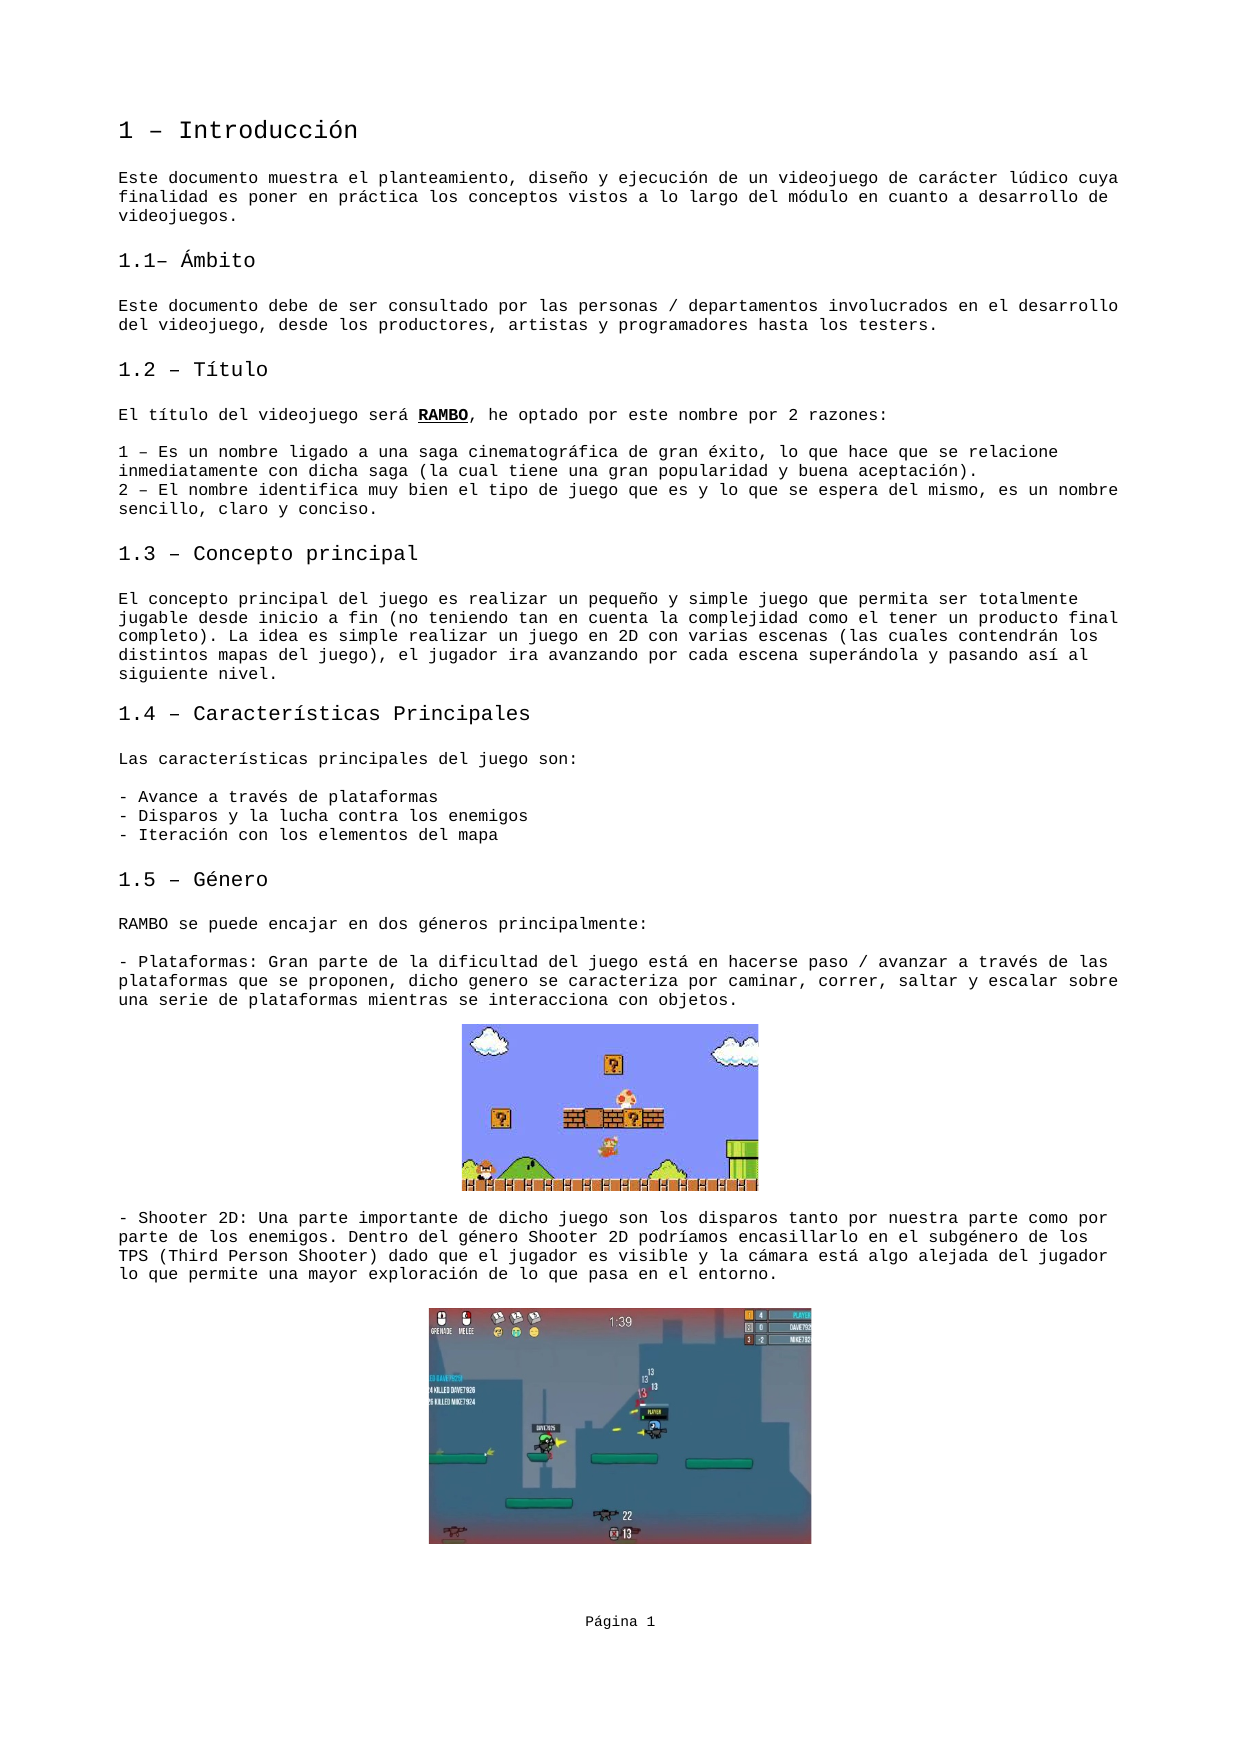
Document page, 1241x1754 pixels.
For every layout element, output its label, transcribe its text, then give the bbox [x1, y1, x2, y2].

text - Avance a través de plataformas [118, 788, 1122, 807]
text - Disparos y la lucha contra los enemigos [118, 807, 1122, 826]
text 2 – El nombre identifica muy bien el tipo de juego que es y lo que se espera del mismo, es un nombre sencillo, claro y conciso. [118, 482, 1122, 519]
text - Plataformas: Gran parte de la dificultad del juego está en hacerse paso / avanzar a través de las plataformas que se proponen, dicho genero se caracteriza por caminar, correr, saltar y escalar sobre una serie de plataformas mientras se interacciona con objetos. [118, 954, 1122, 1010]
text Las características principales del juego son: [118, 751, 1122, 769]
text 1.2 – Título [118, 359, 1122, 383]
text - Shooter 2D: Una parte importante de dicho juego son los disparos tanto por nuestra parte como por parte de los enemigos. Dentro del género Shooter 2D podríamos encasillarlo en el subgénero de los TPS (Third Person Shooter) dado que el jugador es visible y la cámara está algo alejada del jugador lo que permite una mayor exploración de lo que pasa en el entorno. [118, 1209, 1122, 1285]
text 1.1– Ámbito [118, 250, 1122, 274]
text 1.4 – Características Principales [118, 703, 1122, 727]
text 1 – Es un nombre ligado a una saga cinematográfica de gran éxito, lo que hace que se relacione inmediatamente con dicha saga (la cual tiene una gran popularidad y buena aceptación). [118, 444, 1122, 482]
text RAMBO se puede encajar en dos géneros principalmente: [118, 916, 1122, 935]
text El título del videojuego será RAMBO, he optado por este nombre por 2 razones: [118, 406, 1122, 425]
text 1.3 – Concepto principal [118, 543, 1122, 567]
text Página 1 [118, 1614, 1122, 1631]
text 1.5 – Género [118, 869, 1122, 892]
text El concepto principal del juego es realizar un pequeño y simple juego que permita ser totalmente jugable desde inicio a fin (no teniendo tan en cuenta la complejidad como el tener un producto final completo). La idea es simple realizar un juego en 2D con varias escenas (las cuales contendrán los distintos mapas del juego), el jugador ira avanzando por cada escena superándola y pasando así al siguiente nivel. [118, 590, 1122, 684]
text - Iteración con los elementos del mapa [118, 826, 1122, 845]
text 1 – Introducción [118, 118, 1122, 146]
text Este documento debe de ser consultado por las personas / departamentos involucrados en el desarrollo del videojuego, desde los productores, artistas y programadores hasta los testers. [118, 298, 1122, 335]
text Este documento muestra el planteamiento, diseño y ejecución de un videojuego de carácter lúdico cuya finalidad es poner en práctica los conceptos vistos a lo largo del módulo en cuanto a desarrollo de videojuegos. [118, 170, 1122, 227]
